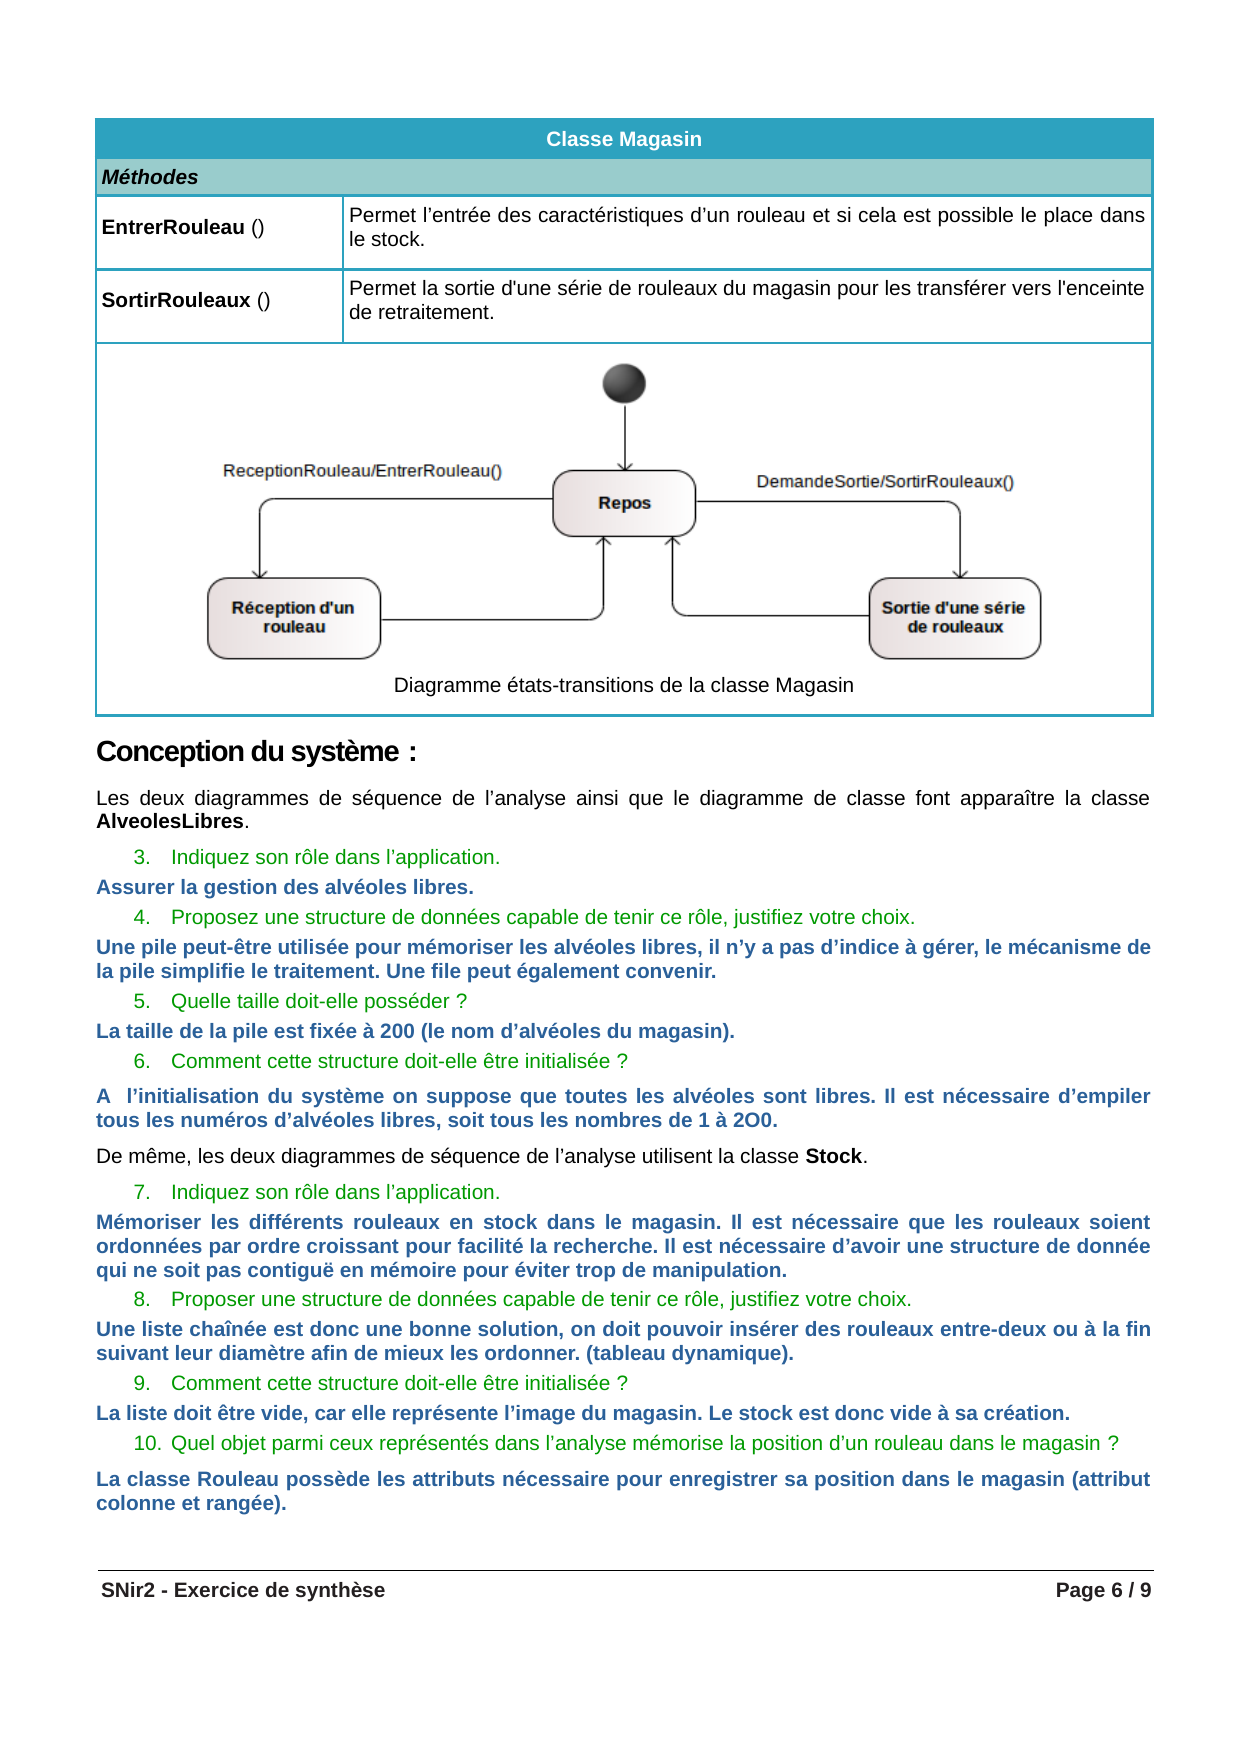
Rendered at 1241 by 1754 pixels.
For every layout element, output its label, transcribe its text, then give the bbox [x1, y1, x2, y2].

text Une pile peut-être utilisée pour mémoriser les alvéoles libres, il n’y a pas d’indice à gérer, le mécanisme de la pile simplifie le traitement. Une file peut également convenir. [96, 935, 1152, 983]
picture [193, 350, 1055, 673]
text Assurer la gestion des alvéoles libres. [96, 875, 1152, 899]
subtitle Conception du système : [96, 734, 1152, 768]
table_cell Diagramme états-transitions de la classe Magasin [97, 344, 1151, 714]
list Proposez une structure de données capable de tenir ce rôle, justifiez votre choix. [133, 905, 1152, 929]
table_cell Permet l’entrée des caractéristiques d’un rouleau et si cela est possible le place dans le stock. [344, 197, 1151, 268]
table_cell EntrerRouleau () [97, 197, 342, 268]
list Indiquez son rôle dans l’application. [133, 845, 1152, 869]
text La taille de la pile est fixée à 200 (le nom d’alvéoles du magasin). [96, 1018, 1152, 1042]
text Les deux diagrammes de séquence de l’analyse ainsi que le diagramme de classe font apparaître la classe AlveolesLibres. [96, 785, 1152, 833]
text Mémoriser les différents rouleaux en stock dans le magasin. Il est nécessaire que les rouleaux soient ordonnées par ordre croissant pour facilité la recherche. Il est nécessaire d’avoir une structure de donnée qui ne soit pas contiguë en mémoire pour éviter trop de manipulation. [96, 1209, 1152, 1281]
list Comment cette structure doit-elle être initialisée ? [133, 1371, 1152, 1395]
list Indiquez son rôle dans l’application. [133, 1179, 1152, 1203]
list Quel objet parmi ceux représentés dans l’analyse mémorise la position d’un rouleau dans le magasin ? [133, 1431, 1152, 1455]
text La classe Rouleau possède les attributs nécessaire pour enregistrer sa position dans le magasin (attribut colonne et rangée). [96, 1467, 1152, 1514]
list Comment cette structure doit-elle être initialisée ? [133, 1048, 1152, 1072]
table_cell SortirRouleaux () [97, 271, 342, 342]
text La liste doit être vide, car elle représente l’image du magasin. Le stock est donc vide à sa création. [96, 1401, 1152, 1425]
list Proposer une structure de données capable de tenir ce rôle, justifiez votre choix. [133, 1287, 1152, 1311]
text Une liste chaînée est donc une bonne solution, on doit pouvoir insérer des rouleaux entre-deux ou à la fin suivant leur diamètre afin de mieux les ordonner. (tableau dynamique). [96, 1317, 1152, 1365]
text De même, les deux diagrammes de séquence de l’analyse utilisent la classe Stock. [96, 1144, 1152, 1168]
table_cell Méthodes [97, 159, 1151, 194]
list Quelle taille doit-elle posséder ? [133, 989, 1152, 1013]
table_cell Permet la sortie d'une série de rouleaux du magasin pour les transférer vers l'enceinte de retraitement. [344, 271, 1151, 342]
table_header Classe Magasin [97, 121, 1151, 156]
text A l’initialisation du système on suppose que toutes les alvéoles sont libres. Il est nécessaire d’empiler tous les numéros d’alvéoles libres, soit tous les nombres de 1 à 2O0. [96, 1084, 1152, 1132]
